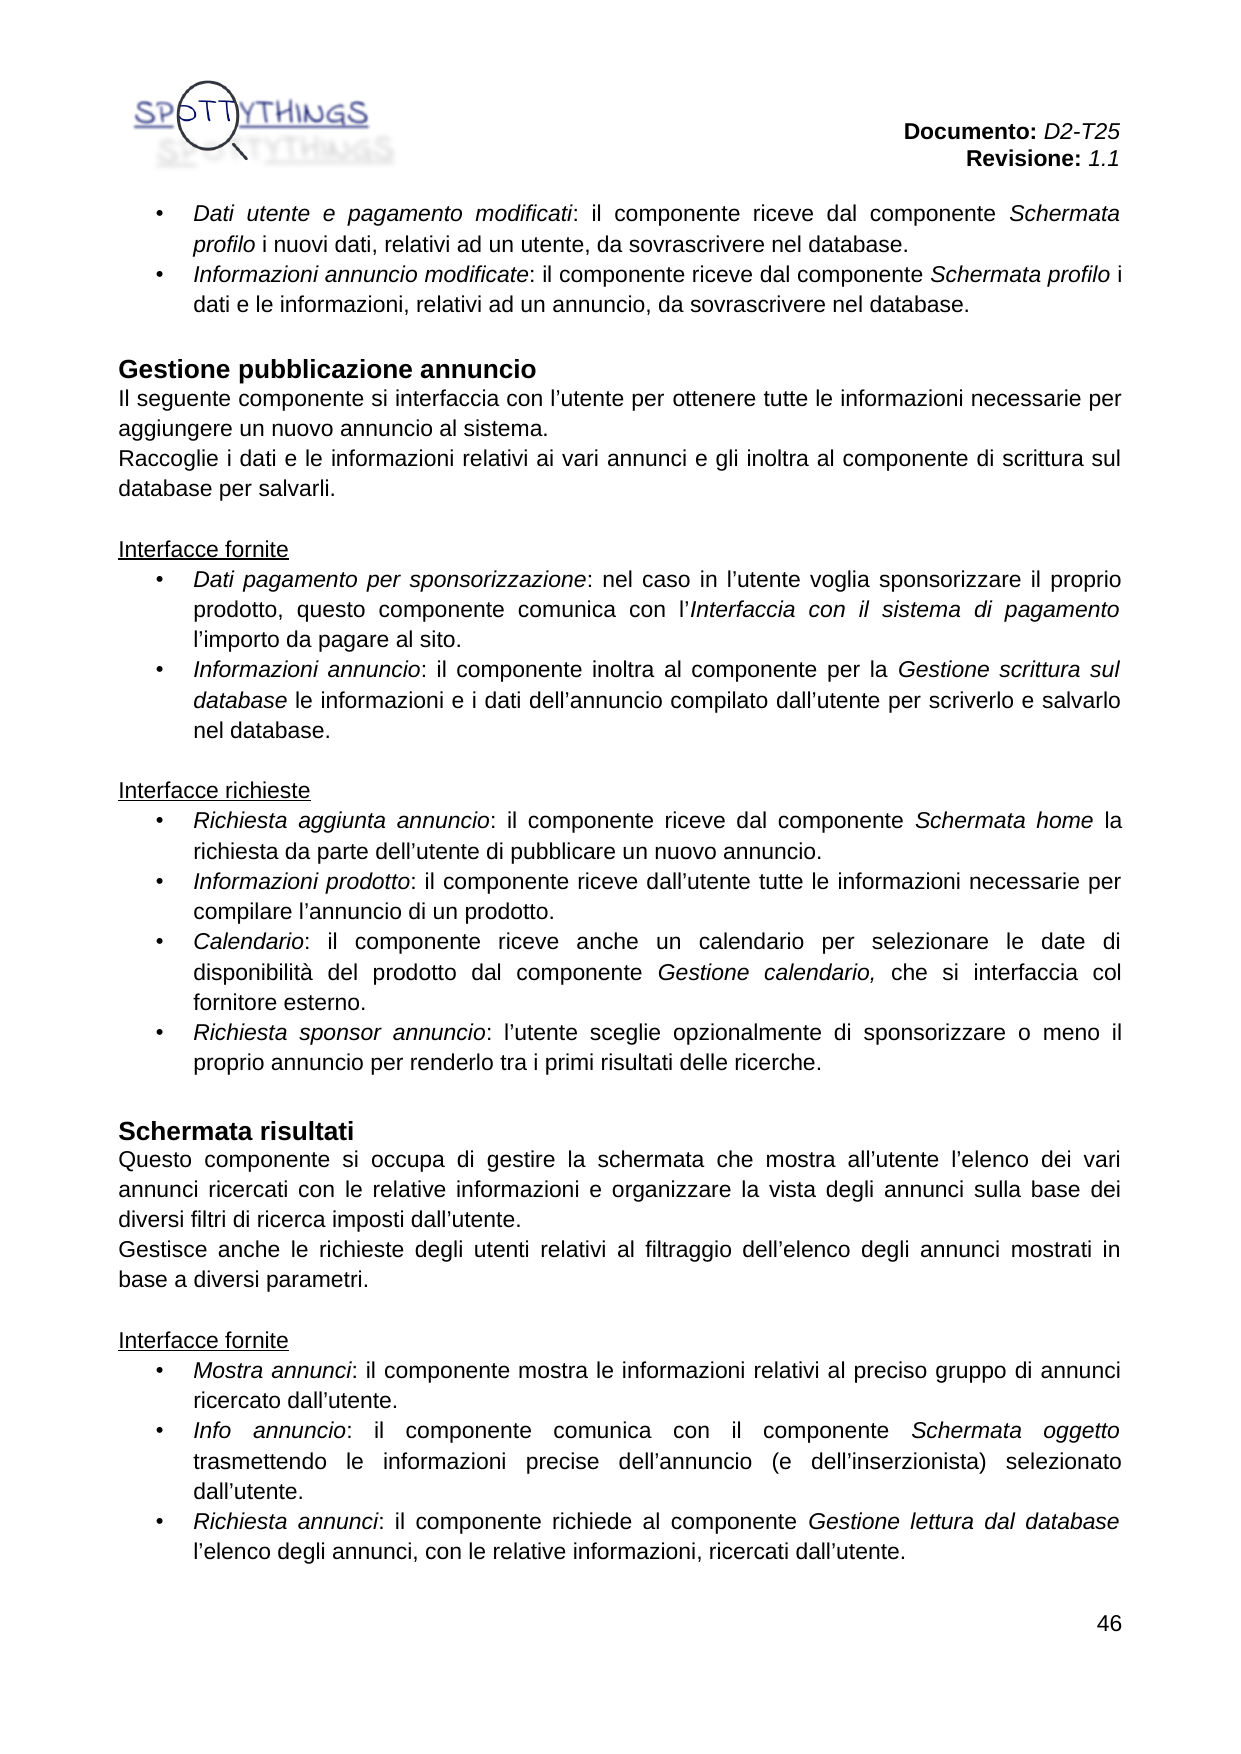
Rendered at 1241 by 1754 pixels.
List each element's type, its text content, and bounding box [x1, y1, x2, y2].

list Informazioni annuncio: il componente inoltra al componente per la Gestione scrittura sul database le informazioni e i dati dell’annuncio compilato dall’utente per scriverlo e salvarlo nel database. [156, 656, 1122, 743]
text Interfacce fornite [118, 536, 1122, 562]
list Informazioni prodotto: il componente riceve dall’utente tutte le informazioni necessarie per compilare l’annuncio di un prodotto. [156, 868, 1122, 924]
text Gestisce anche le richieste degli utenti relativi al filtraggio dell’elenco degli annunci mostrati in base a diversi parametri. [118, 1236, 1122, 1293]
text Interfacce richieste [118, 777, 1122, 803]
picture [123, 73, 399, 187]
text Questo componente si occupa di gestire la schermata che mostra all’utente l’elenco dei vari annunci ricercati con le relative informazioni e organizzare la vista degli annunci sulla base dei diversi filtri di ricerca imposti dall’utente. [118, 1146, 1122, 1232]
list Mostra annunci: il componente mostra le informazioni relativi al preciso gruppo di annunci ricercato dall’utente. [156, 1357, 1122, 1413]
subtitle Schermata risultati [118, 1115, 1122, 1146]
list Richiesta aggiunta annuncio: il componente riceve dal componente Schermata home la richiesta da parte dell’utente di pubblicare un nuovo annuncio. [156, 807, 1122, 864]
list Calendario: il componente riceve anche un calendario per selezionare le date di disponibilità del prodotto dal componente Gestione calendario, che si interfaccia col fornitore esterno. [156, 928, 1122, 1015]
list Richiesta annunci: il componente richiede al componente Gestione lettura dal database l’elenco degli annunci, con le relative informazioni, ricercati dall’utente. [156, 1508, 1122, 1564]
text Il seguente componente si interfaccia con l’utente per ottenere tutte le informazioni necessarie per aggiungere un nuovo annuncio al sistema. [118, 384, 1122, 441]
list Dati utente e pagamento modificati: il componente riceve dal componente Schermata profilo i nuovi dati, relativi ad un utente, da sovrascrivere nel database. [156, 200, 1122, 257]
list Richiesta sponsor annuncio: l’utente sceglie opzionalmente di sponsorizzare o meno il proprio annuncio per renderlo tra i primi risultati delle ricerche. [156, 1019, 1122, 1075]
list Info annuncio: il componente comunica con il componente Schermata oggetto trasmettendo le informazioni precise dell’annuncio (e dell’inserzionista) selezionato dall’utente. [156, 1417, 1122, 1504]
text Raccoglie i dati e le informazioni relativi ai vari annunci e gli inoltra al componente di scrittura sul database per salvarli. [118, 445, 1122, 501]
list Dati pagamento per sponsorizzazione: nel caso in l’utente voglia sponsorizzare il proprio prodotto, questo componente comunica con l’Interfaccia con il sistema di pagamento l’importo da pagare al sito. [156, 566, 1122, 652]
text Interfacce fornite [118, 1327, 1122, 1353]
subtitle Gestione pubblicazione annuncio [118, 354, 1122, 384]
list Informazioni annuncio modificate: il componente riceve dal componente Schermata profilo i dati e le informazioni, relativi ad un annuncio, da sovrascrivere nel database. [156, 261, 1122, 317]
